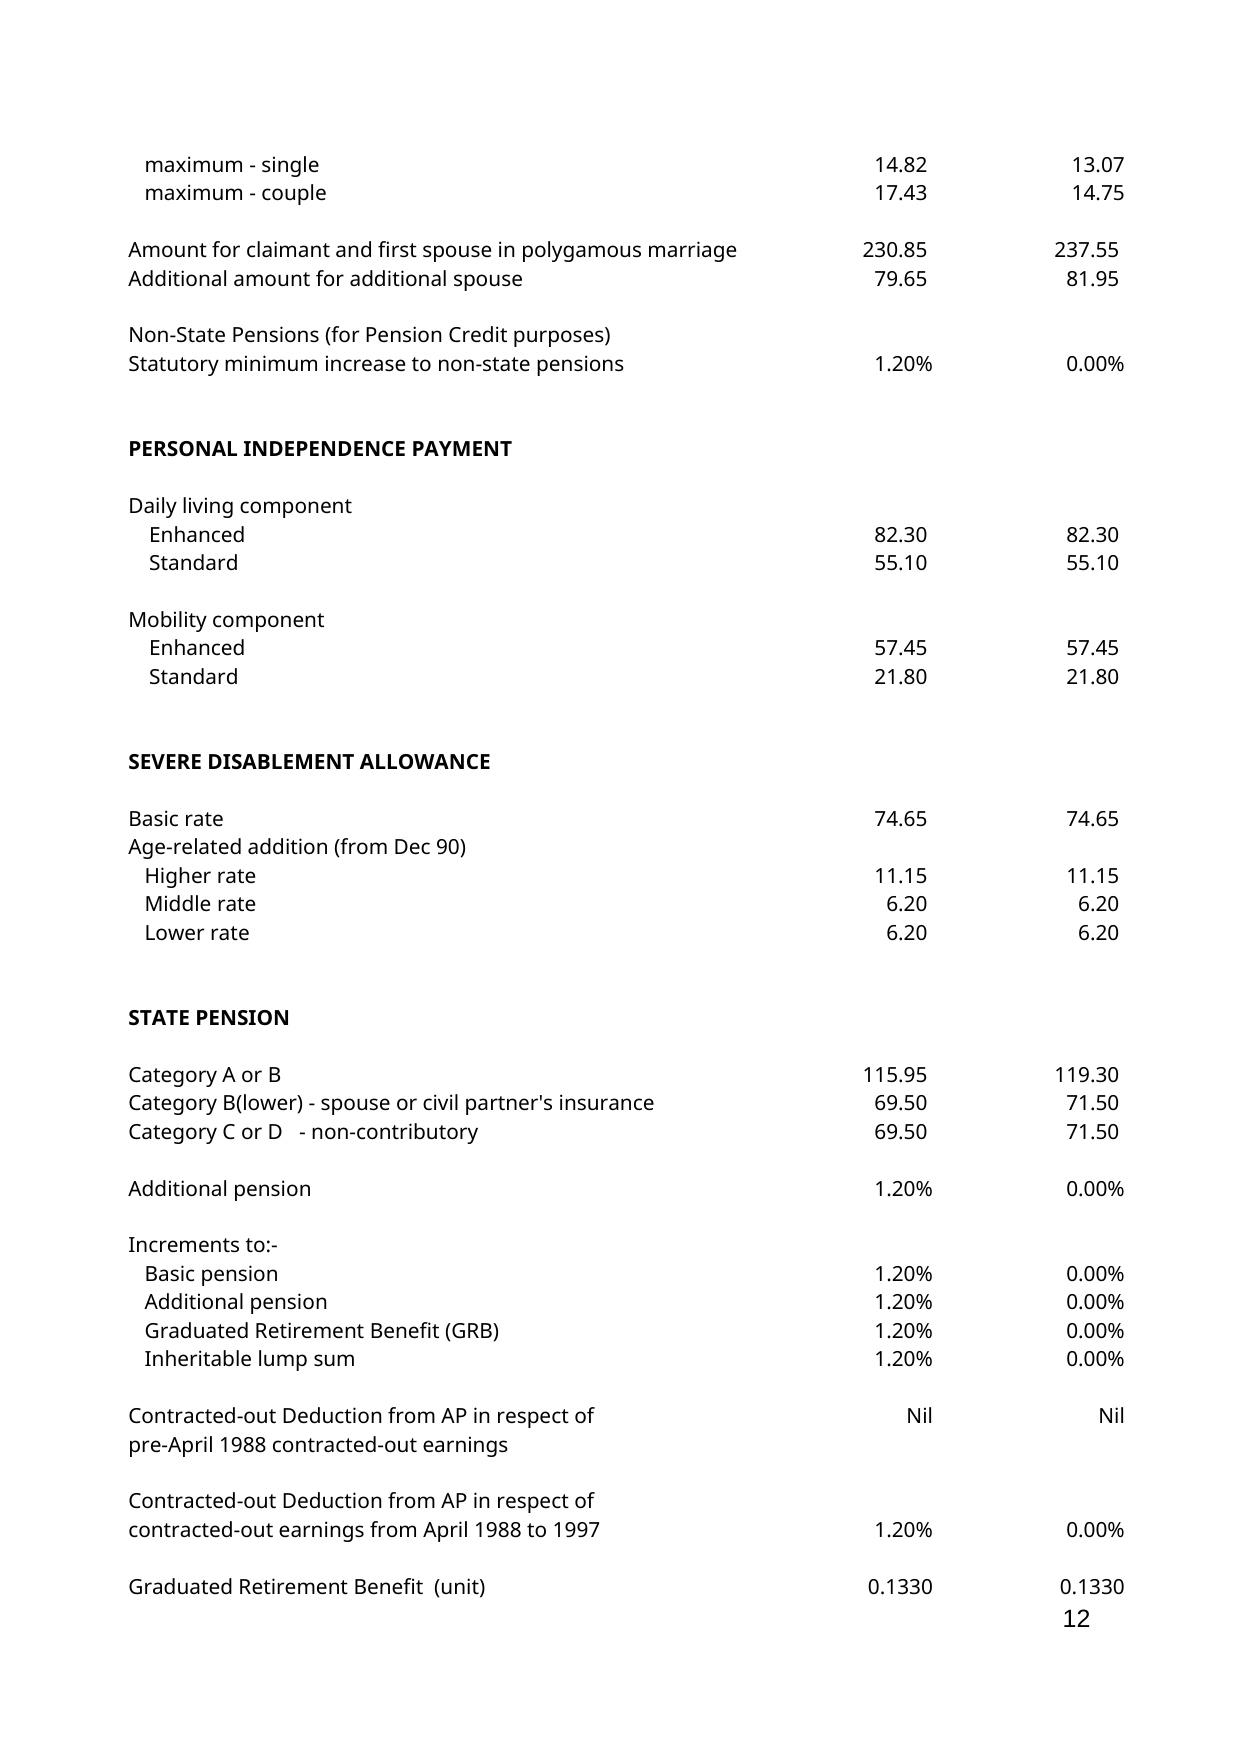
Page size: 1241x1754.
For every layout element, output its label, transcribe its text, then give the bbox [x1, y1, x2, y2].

table_cell [117, 1373, 752, 1401]
table_cell PERSONAL INDEPENDENCE PAYMENT [117, 434, 752, 463]
table_cell SEVERE DISABLEMENT ALLOWANCE [117, 747, 752, 776]
table_cell [752, 1458, 944, 1487]
table_cell Nil [944, 1401, 1136, 1430]
table_cell [752, 1373, 944, 1401]
table_cell Basic pension [117, 1259, 752, 1287]
table_cell [752, 833, 944, 861]
table_cell Daily living component [117, 491, 752, 520]
table_cell 0.00% [944, 1344, 1136, 1373]
table_cell Increments to:- [117, 1231, 752, 1259]
table_cell 71.50 [944, 1089, 1136, 1117]
table_cell 69.50 [752, 1089, 944, 1117]
table_cell [944, 1458, 1136, 1487]
table_cell [117, 975, 752, 1003]
table_cell 21.80 [944, 662, 1136, 690]
table_cell [117, 1145, 752, 1174]
table_cell 55.10 [944, 548, 1136, 577]
table_cell [944, 321, 1136, 349]
table_cell Additional amount for additional spouse [117, 264, 752, 292]
table_cell 74.65 [752, 804, 944, 832]
table_cell [752, 1202, 944, 1231]
table_cell [944, 1487, 1136, 1515]
table_cell [752, 747, 944, 776]
table_cell Enhanced [117, 520, 752, 548]
table_cell 79.65 [752, 264, 944, 292]
table_cell [944, 1202, 1136, 1231]
table_cell [944, 946, 1136, 975]
table_cell [117, 946, 752, 975]
table_cell [944, 207, 1136, 235]
table_cell [752, 463, 944, 491]
table_cell 0.00% [944, 1174, 1136, 1202]
table_cell [944, 719, 1136, 747]
table_cell Graduated Retirement Benefit (GRB) [117, 1316, 752, 1344]
table_cell [752, 1145, 944, 1174]
table_cell 14.82 [752, 150, 944, 178]
table_cell [944, 605, 1136, 633]
table_cell 0.00% [944, 349, 1136, 377]
table_cell Enhanced [117, 634, 752, 662]
table_cell [117, 577, 752, 605]
table_cell 1.20% [752, 349, 944, 377]
table_cell [944, 434, 1136, 463]
table_cell 1.20% [752, 1288, 944, 1316]
table_cell [117, 463, 752, 491]
table_cell 57.45 [944, 634, 1136, 662]
table_cell maximum - couple [117, 179, 752, 207]
table_cell 115.95 [752, 1060, 944, 1088]
table_cell [752, 1487, 944, 1515]
table_cell Amount for claimant and first spouse in polygamous marriage [117, 235, 752, 264]
table_cell [944, 406, 1136, 434]
table_cell 11.15 [944, 861, 1136, 889]
table_cell 57.45 [752, 634, 944, 662]
table_cell [944, 491, 1136, 520]
table_cell [752, 434, 944, 463]
table_cell 1.20% [752, 1259, 944, 1287]
table_cell [752, 719, 944, 747]
table_cell 6.20 [752, 918, 944, 946]
table_cell Category C or D - non-contributory [117, 1117, 752, 1145]
table_cell 13.07 [944, 150, 1136, 178]
table_cell [117, 378, 752, 406]
table_cell [944, 690, 1136, 719]
table_cell [752, 406, 944, 434]
table_cell 82.30 [752, 520, 944, 548]
table_cell Standard [117, 662, 752, 690]
table_cell [752, 577, 944, 605]
table_cell 71.50 [944, 1117, 1136, 1145]
table_cell [752, 1544, 944, 1572]
table_cell [752, 776, 944, 804]
table_cell 14.75 [944, 179, 1136, 207]
table_cell [944, 1430, 1136, 1458]
table_cell Contracted-out Deduction from AP in respect of [117, 1401, 752, 1430]
table_cell 21.80 [752, 662, 944, 690]
table_cell [944, 463, 1136, 491]
table_cell [117, 292, 752, 321]
table_cell maximum - single [117, 150, 752, 178]
table_cell 237.55 [944, 235, 1136, 264]
table_cell 17.43 [752, 179, 944, 207]
table_cell 1.20% [752, 1344, 944, 1373]
table_cell [752, 1032, 944, 1060]
table_cell [752, 1003, 944, 1032]
table_cell [117, 1202, 752, 1231]
table_cell 74.65 [944, 804, 1136, 832]
table_cell Standard [117, 548, 752, 577]
table_cell 0.00% [944, 1515, 1136, 1543]
table_cell [944, 747, 1136, 776]
table_cell [944, 577, 1136, 605]
table_cell [944, 1373, 1136, 1401]
table_cell [752, 975, 944, 1003]
table_cell [117, 776, 752, 804]
table_cell 1.20% [752, 1515, 944, 1543]
table_cell Additional pension [117, 1174, 752, 1202]
table_cell [944, 1003, 1136, 1032]
table_cell [117, 1458, 752, 1487]
table_cell Lower rate [117, 918, 752, 946]
table_cell [117, 1544, 752, 1572]
table_cell 11.15 [752, 861, 944, 889]
table_cell 6.20 [944, 889, 1136, 918]
table_cell [752, 491, 944, 520]
table_cell 1.20% [752, 1174, 944, 1202]
table_cell [944, 1231, 1136, 1259]
table_cell [117, 207, 752, 235]
table_cell 6.20 [752, 889, 944, 918]
table_cell 0.00% [944, 1316, 1136, 1344]
table_cell [944, 292, 1136, 321]
table_cell 0.00% [944, 1288, 1136, 1316]
table_cell [752, 605, 944, 633]
table_cell 69.50 [752, 1117, 944, 1145]
table_cell 1.20% [752, 1316, 944, 1344]
table_cell Graduated Retirement Benefit (unit) [117, 1572, 752, 1600]
table_cell [944, 1032, 1136, 1060]
table_cell Middle rate [117, 889, 752, 918]
table_cell Mobility component [117, 605, 752, 633]
table_cell [752, 292, 944, 321]
table_cell 82.30 [944, 520, 1136, 548]
table_cell Inheritable lump sum [117, 1344, 752, 1373]
table_cell Non-State Pensions (for Pension Credit purposes) [117, 321, 752, 349]
table_cell [752, 690, 944, 719]
table_cell [944, 975, 1136, 1003]
table_cell [117, 690, 752, 719]
table_cell 81.95 [944, 264, 1136, 292]
table_cell contracted-out earnings from April 1988 to 1997 [117, 1515, 752, 1543]
table_cell 119.30 [944, 1060, 1136, 1088]
table_cell [752, 321, 944, 349]
table_cell Contracted-out Deduction from AP in respect of [117, 1487, 752, 1515]
table_cell [117, 719, 752, 747]
table_cell Category B(lower) - spouse or civil partner's insurance [117, 1089, 752, 1117]
table_cell STATE PENSION [117, 1003, 752, 1032]
table_cell [944, 833, 1136, 861]
table_cell [117, 1032, 752, 1060]
table_cell [944, 1544, 1136, 1572]
table_cell [752, 378, 944, 406]
table_cell [944, 776, 1136, 804]
table_cell [944, 378, 1136, 406]
table_cell [117, 406, 752, 434]
table_cell [752, 946, 944, 975]
table_cell [752, 1231, 944, 1259]
table_cell 6.20 [944, 918, 1136, 946]
table_cell 0.1330 [752, 1572, 944, 1600]
table_cell 230.85 [752, 235, 944, 264]
table_cell Nil [752, 1401, 944, 1430]
table_cell 55.10 [752, 548, 944, 577]
table_cell Higher rate [117, 861, 752, 889]
table_cell [752, 207, 944, 235]
table_cell Age-related addition (from Dec 90) [117, 833, 752, 861]
table_cell [944, 1145, 1136, 1174]
table_cell 0.1330 [944, 1572, 1136, 1600]
table_cell Category A or B [117, 1060, 752, 1088]
table_cell Statutory minimum increase to non-state pensions [117, 349, 752, 377]
table_cell pre-April 1988 contracted-out earnings [117, 1430, 752, 1458]
table_cell Additional pension [117, 1288, 752, 1316]
table_cell 0.00% [944, 1259, 1136, 1287]
table_cell Basic rate [117, 804, 752, 832]
table_cell [752, 1430, 944, 1458]
